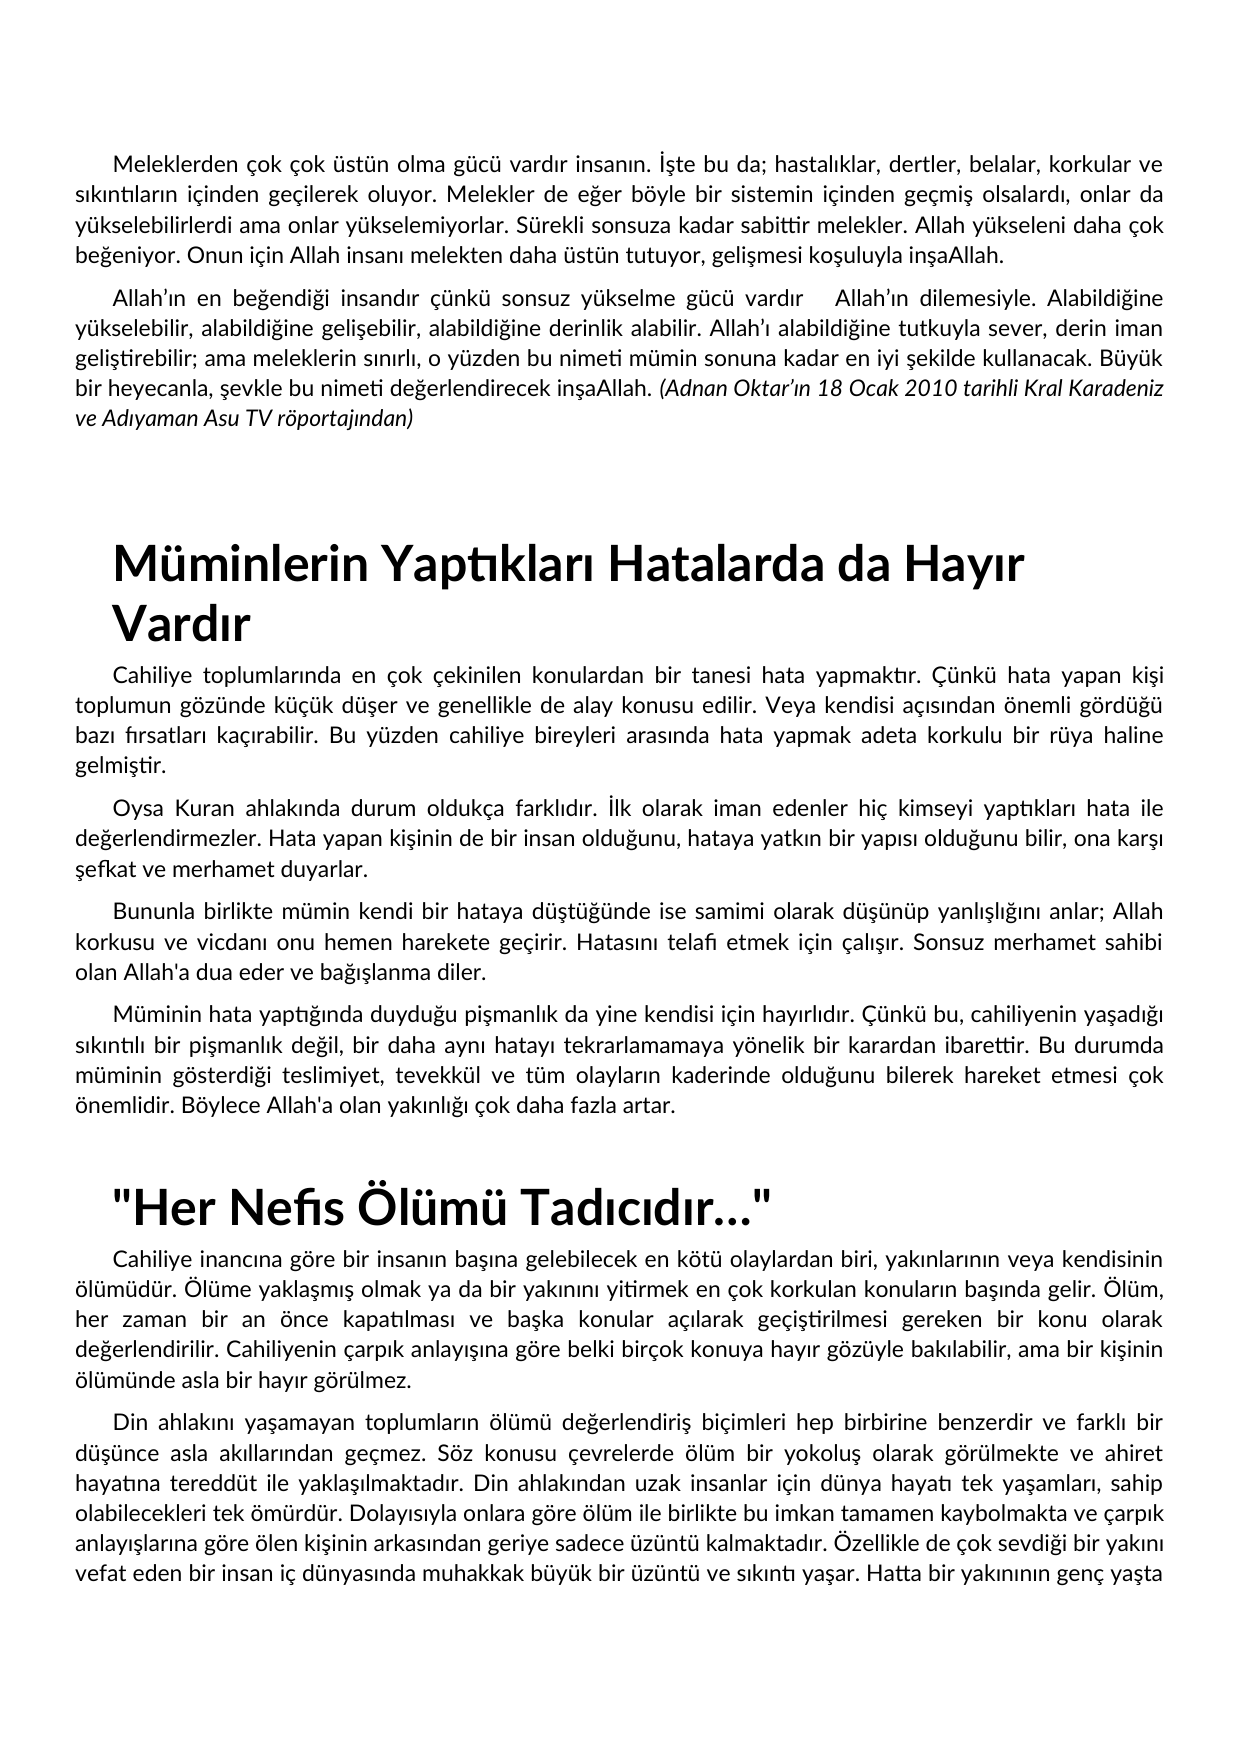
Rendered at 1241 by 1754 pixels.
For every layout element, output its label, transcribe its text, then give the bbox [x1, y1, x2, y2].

text Bununla birlikte mümin kendi bir hataya düştüğünde ise samimi olarak düşünüp yanlışlığını anlar; Allah korkusu ve vicdanı onu hemen harekete geçirir. Hatasını telafi etmek için çalışır. Sonsuz merhamet sahibi olan Allah'a dua eder ve bağışlanma diler. [75, 897, 1165, 985]
text Cahiliye toplumlarında en çok çekinilen konulardan bir tanesi hata yapmaktır. Çünkü hata yapan kişi toplumun gözünde küçük düşer ve genellikle de alay konusu edilir. Veya kendisi açısından önemli gördüğü bazı fırsatları kaçırabilir. Bu yüzden cahiliye bireyleri arasında hata yapmak adeta korkulu bir rüya haline gelmiştir. [75, 661, 1165, 779]
text Din ahlakını yaşamayan toplumların ölümü değerlendiriş biçimleri hep birbirine benzerdir ve farklı bir düşünce asla akıllarından geçmez. Söz konusu çevrelerde ölüm bir yokoluş olarak görülmekte ve ahiret hayatına tereddüt ile yaklaşılmaktadır. Din ahlakından uzak insanlar için dünya hayatı tek yaşamları, sahip olabilecekleri tek ömürdür. Dolayısıyla onlara göre ölüm ile birlikte bu imkan tamamen kaybolmakta ve çarpık anlayışlarına göre ölen kişinin arkasından geriye sadece üzüntü kalmaktadır. Özellikle de çok sevdiği bir yakını vefat eden bir insan iç dünyasında muhakkak büyük bir üzüntü ve sıkıntı yaşar. Hatta bir yakınının genç yaşta [75, 1408, 1165, 1587]
text Allah’ın en beğendiği insandır çünkü sonsuz yükselme gücü vardır Allah’ın dilemesiyle. Alabildiğine yükselebilir, alabildiğine gelişebilir, alabildiğine derinlik alabilir. Allah’ı alabildiğine tutkuyla sever, derin iman geliştirebilir; ama meleklerin sınırlı, o yüzden bu nimeti mümin sonuna kadar en iyi şekilde kullanacak. Büyük bir heyecanla, şevkle bu nimeti değerlendirecek inşaAllah. (Adnan Oktar’ın 18 Ocak 2010 tarihli Kral Karadeniz ve Adıyaman Asu TV röportajından) [75, 283, 1165, 432]
subtitle Müminlerin Yaptıkları Hatalarda da Hayır Vardır [112, 532, 1165, 652]
text Cahiliye inancına göre bir insanın başına gelebilecek en kötü olaylardan biri, yakınlarının veya kendisinin ölümüdür. Ölüme yaklaşmış olmak ya da bir yakınını yitirmek en çok korkulan konuların başında gelir. Ölüm, her zaman bir an önce kapatılması ve başka konular açılarak geçiştirilmesi gereken bir konu olarak değerlendirilir. Cahiliyenin çarpık anlayışına göre belki birçok konuya hayır gözüyle bakılabilir, ama bir kişinin ölümünde asla bir hayır görülmez. [75, 1244, 1165, 1393]
subtitle "Her Nefis Ölümü Tadıcıdır…" [112, 1176, 1165, 1236]
text Oysa Kuran ahlakında durum oldukça farklıdır. İlk olarak iman edenler hiç kimseyi yaptıkları hata ile değerlendirmezler. Hata yapan kişinin de bir insan olduğunu, hataya yatkın bir yapısı olduğunu bilir, ona karşı şefkat ve merhamet duyarlar. [75, 794, 1165, 882]
text Meleklerden çok çok üstün olma gücü vardır insanın. İşte bu da; hastalıklar, dertler, belalar, korkular ve sıkıntıların içinden geçilerek oluyor. Melekler de eğer böyle bir sistemin içinden geçmiş olsalardı, onlar da yükselebilirlerdi ama onlar yükselemiyorlar. Sürekli sonsuza kadar sabittir melekler. Allah yükseleni daha çok beğeniyor. Onun için Allah insanı melekten daha üstün tutuyor, gelişmesi koşuluyla inşaAllah. [75, 150, 1165, 268]
text Müminin hata yaptığında duyduğu pişmanlık da yine kendisi için hayırlıdır. Çünkü bu, cahiliyenin yaşadığı sıkıntılı bir pişmanlık değil, bir daha aynı hatayı tekrarlamamaya yönelik bir karardan ibarettir. Bu durumda müminin gösterdiği teslimiyet, tevekkül ve tüm olayların kaderinde olduğunu bilerek hareket etmesi çok önemlidir. Böylece Allah'a olan yakınlığı çok daha fazla artar. [75, 1000, 1165, 1118]
